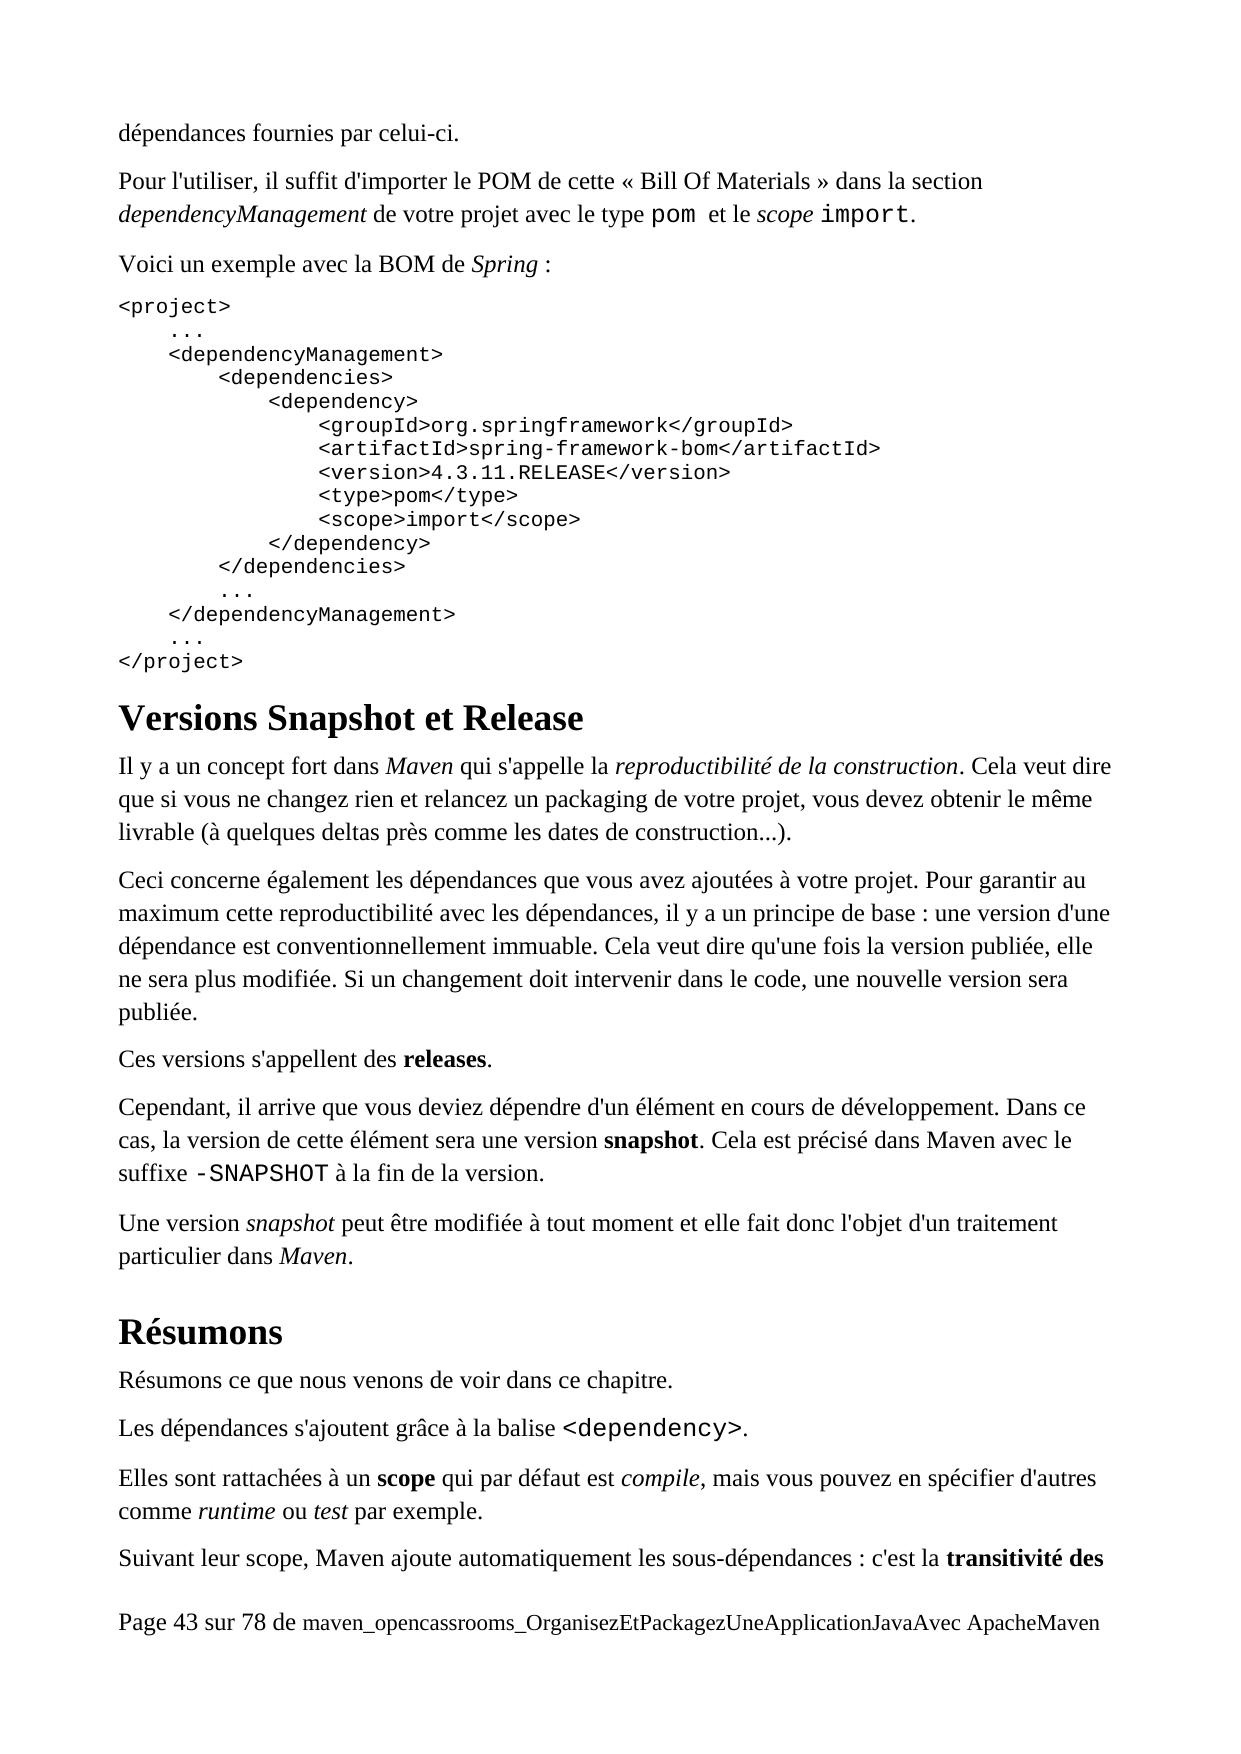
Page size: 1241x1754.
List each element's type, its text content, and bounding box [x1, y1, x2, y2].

text dépendances fournies par celui-ci. [118, 118, 1122, 147]
text Il y a un concept fort dans Maven qui s'appelle la reproductibilité de la construction. Cela veut dire que si vous ne changez rien et relancez un packaging de votre projet, vous devez obtenir le même livrable (à quelques deltas près comme les dates de construction...). [118, 751, 1122, 846]
text ... [118, 627, 1122, 651]
text <groupId>org.springframework</groupId> [118, 414, 1122, 438]
text </project> [118, 651, 1122, 675]
subtitle Versions Snapshot et Release [118, 696, 1122, 739]
text Ces versions s'appellent des releases. [118, 1044, 1122, 1073]
subtitle Résumons [118, 1309, 1122, 1353]
text <version>4.3.11.RELEASE</version> [118, 462, 1122, 486]
text Une version snapshot peut être modifiée à tout moment et elle fait donc l'objet d'un traitement particulier dans Maven. [118, 1208, 1122, 1270]
text Cependant, il arrive que vous deviez dépendre d'un élément en cours de développement. Dans ce cas, la version de cette élément sera une version snapshot. Cela est précisé dans Maven avec le suffixe -SNAPSHOT à la fin de la version. [118, 1092, 1122, 1189]
text <project> [118, 296, 1122, 320]
text ... [118, 580, 1122, 604]
text Voici un exemple avec la BOM de Spring : [118, 249, 1122, 277]
text <dependencyManagement> [118, 344, 1122, 367]
text Pour l'utiliser, il suffit d'importer le POM de cette « Bill Of Materials » dans la section dependencyManagement de votre projet avec le type pom et le scope import. [118, 166, 1122, 229]
text Suivant leur scope, Maven ajoute automatiquement les sous-dépendances : c'est la transitivité des [118, 1543, 1122, 1572]
text <scope>import</scope> [118, 509, 1122, 533]
text <dependencies> [118, 367, 1122, 391]
text Résumons ce que nous venons de voir dans ce chapitre. [118, 1365, 1122, 1394]
text </dependencyManagement> [118, 604, 1122, 627]
text Les dépendances s'ajoutent grâce à la balise <dependency>. [118, 1413, 1122, 1444]
text <dependency> [118, 391, 1122, 414]
text Ceci concerne également les dépendances que vous avez ajoutées à votre projet. Pour garantir au maximum cette reproductibilité avec les dépendances, il y a un principe de base : une version d'une dépendance est conventionnellement immuable. Cela veut dire qu'une fois la version publiée, elle ne sera plus modifiée. Si un changement doit intervenir dans le code, une nouvelle version sera publiée. [118, 865, 1122, 1026]
text ... [118, 320, 1122, 344]
text </dependency> [118, 533, 1122, 556]
text <artifactId>spring-framework-bom</artifactId> [118, 438, 1122, 462]
text </dependencies> [118, 556, 1122, 580]
text <type>pom</type> [118, 486, 1122, 509]
text Elles sont rattachées à un scope qui par défaut est compile, mais vous pouvez en spécifier d'autres comme runtime ou test par exemple. [118, 1463, 1122, 1524]
